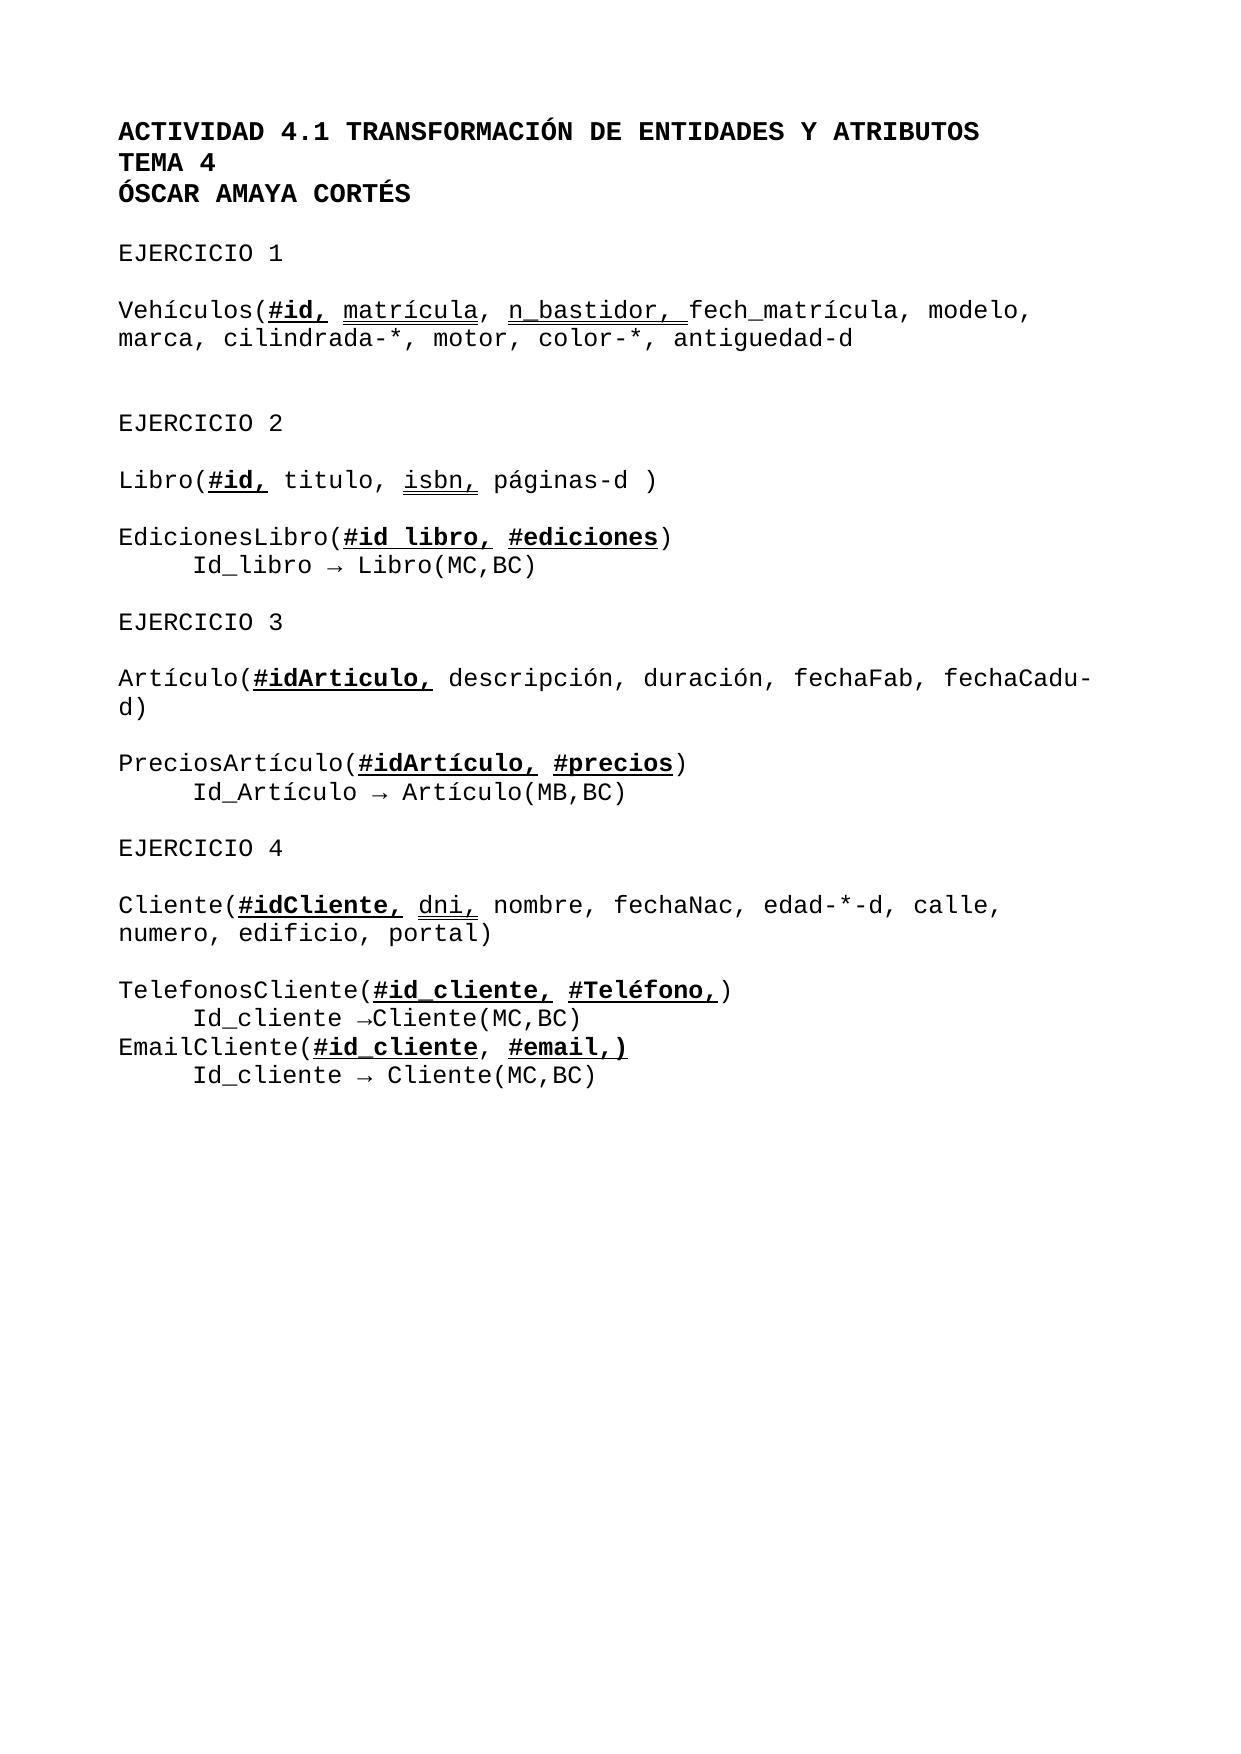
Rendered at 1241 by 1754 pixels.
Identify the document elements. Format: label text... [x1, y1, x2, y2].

text PreciosArtículo(#idArtículo, #precios) [118, 751, 1122, 779]
text EdicionesLibro(#id libro, #ediciones) [118, 524, 1122, 553]
text Cliente(#idCliente, dni, nombre, fechaNac, edad-*-d, calle, numero, edificio, portal) [118, 893, 1122, 949]
text Id_libro → Libro(MC,BC) [118, 553, 1122, 581]
text EmailCliente(#id_cliente, #email,) [118, 1034, 1122, 1063]
text Vehículos(#id, matrícula, n_bastidor, fech_matrícula, modelo, marca, cilindrada-*, motor, color-*, antiguedad-d [118, 298, 1122, 354]
text Libro(#id, titulo, isbn, páginas-d ) [118, 468, 1122, 496]
text EJERCICIO 1 [118, 241, 1122, 269]
text Artículo(#idArticulo, descripción, duración, fechaFab, fechaCadu-d) [118, 666, 1122, 723]
text TEMA 4 [118, 149, 1122, 179]
text EJERCICIO 4 [118, 836, 1122, 864]
text Id_cliente →Cliente(MC,BC) [118, 1006, 1122, 1034]
text ACTIVIDAD 4.1 TRANSFORMACIÓN DE ENTIDADES Y ATRIBUTOS [118, 118, 1122, 149]
text ÓSCAR AMAYA CORTÉS [118, 179, 1122, 210]
text EJERCICIO 3 [118, 609, 1122, 638]
text Id_cliente → Cliente(MC,BC) [118, 1063, 1122, 1091]
text Id_Artículo → Artículo(MB,BC) [118, 779, 1122, 808]
text EJERCICIO 2 [118, 411, 1122, 439]
text TelefonosCliente(#id_cliente, #Teléfono,) [118, 978, 1122, 1006]
